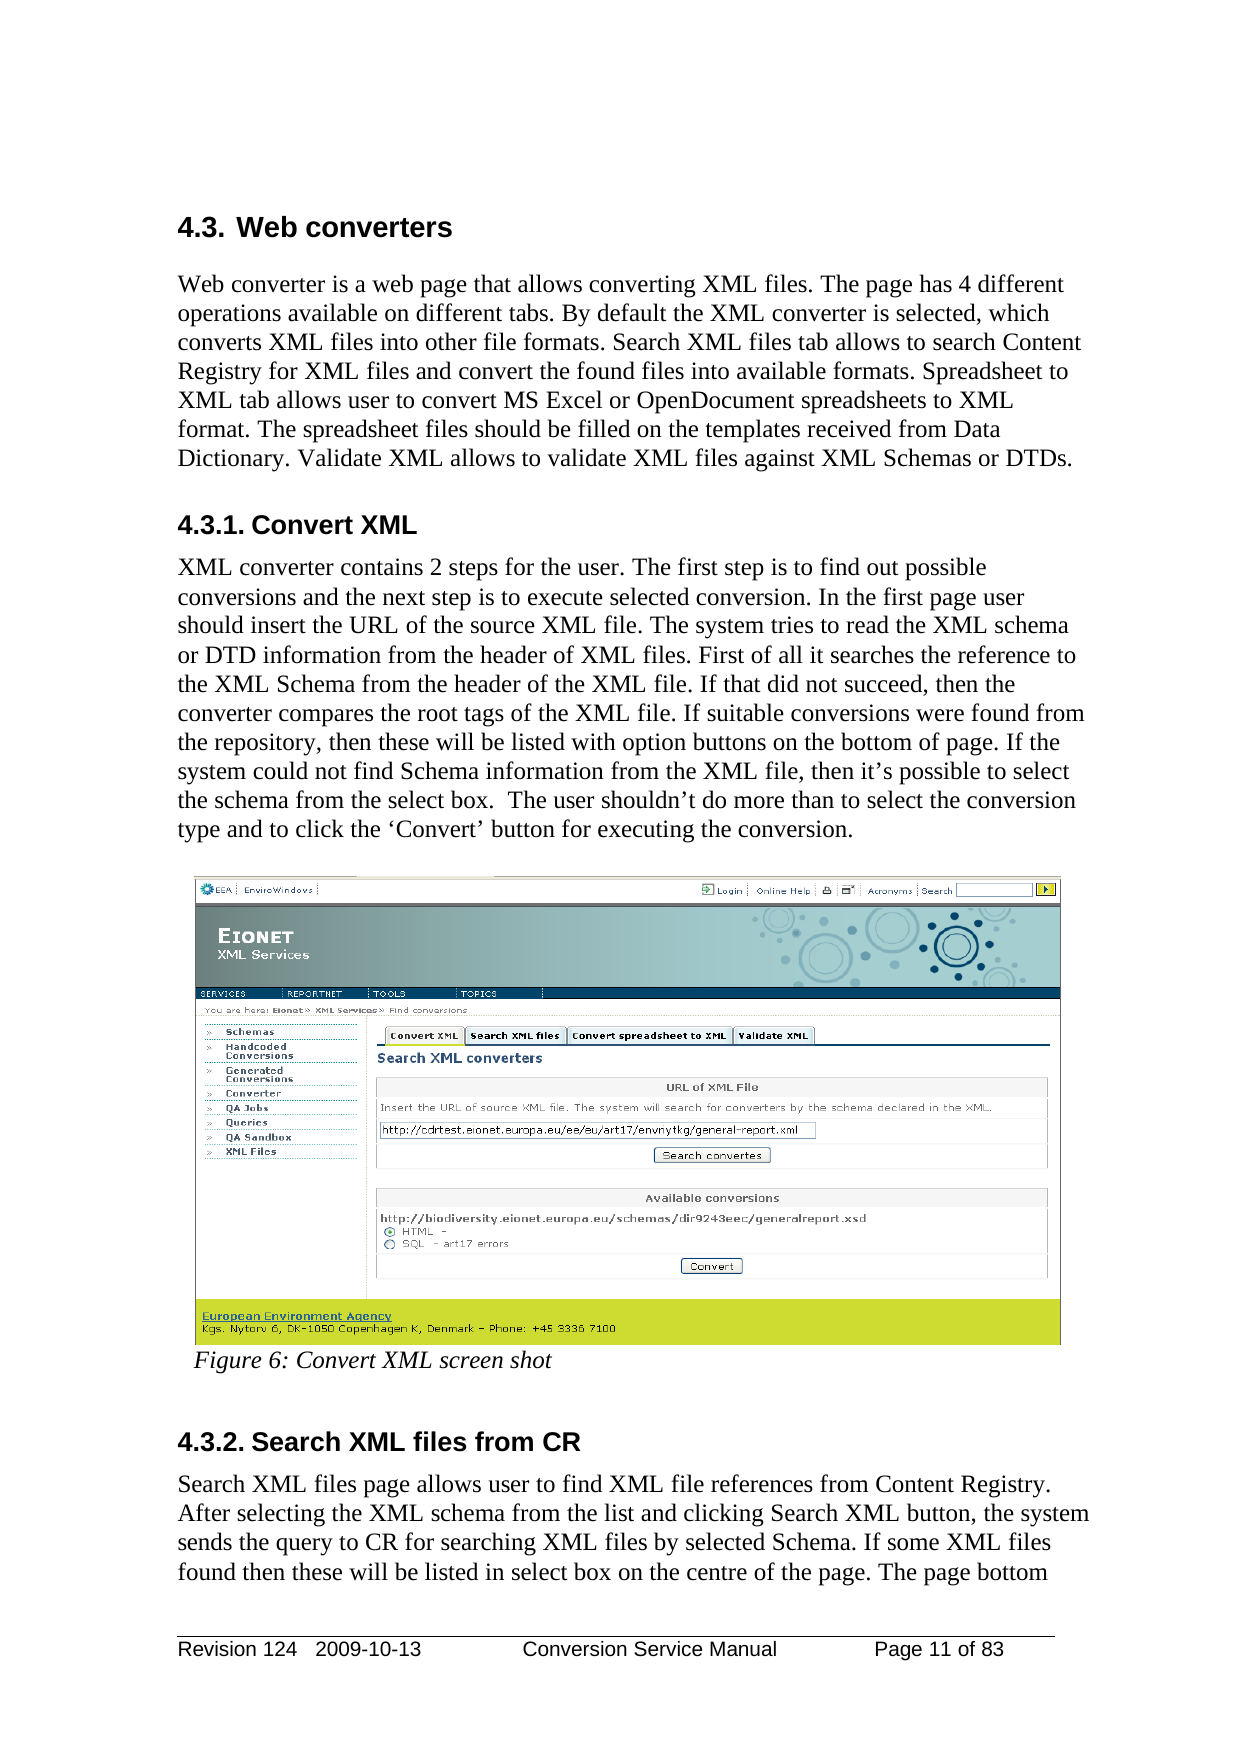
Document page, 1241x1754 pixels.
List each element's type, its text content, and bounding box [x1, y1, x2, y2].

text Web converter is a web page that allows converting XML files. The page has 4 different operations available on different tabs. By default the XML converter is selected, which converts XML files into other file formats. Search XML files tab allows to search Content Registry for XML files and convert the found files into available formats. Spreadsheet to XML tab allows user to convert MS Excel or OpenDocument spreadsheets to XML format. The spreadsheet files should be filled on the templates received from Data Dictionary. Validate XML allows to validate XML files against XML Schemas or DTDs. [177, 268, 1092, 472]
subtitle Search XML files from CR [177, 1426, 1092, 1457]
text Figure 6: Convert XML screen shot [194, 1346, 1061, 1374]
subtitle Convert XML [177, 509, 1092, 540]
subtitle Web converters [177, 210, 1092, 244]
text XML converter contains 2 steps for the user. The first step is to find out possible conversions and the next step is to execute selected conversion. In the first page user should insert the URL of the source XML file. The system tries to read the XML schema or DTD information from the header of XML files. First of all it searches the reference to the XML Schema from the header of the XML file. If that did not succeed, then the converter compares the root tags of the XML file. If suitable conversions were found from the repository, then these will be listed with option buttons on the bottom of page. If the system could not find Schema information from the XML file, then it’s possible to select the schema from the select box. The user shouldn’t do more than to select the conversion type and to click the ‘Convert’ button for executing the conversion. [177, 552, 1092, 843]
text Search XML files page allows user to find XML file references from Content Registry. After selecting the XML schema from the list and clicking Search XML button, the system sends the query to CR for searching XML files by selected Schema. If some XML files found then these will be listed in select box on the centre of the page. The page bottom [177, 1469, 1092, 1585]
